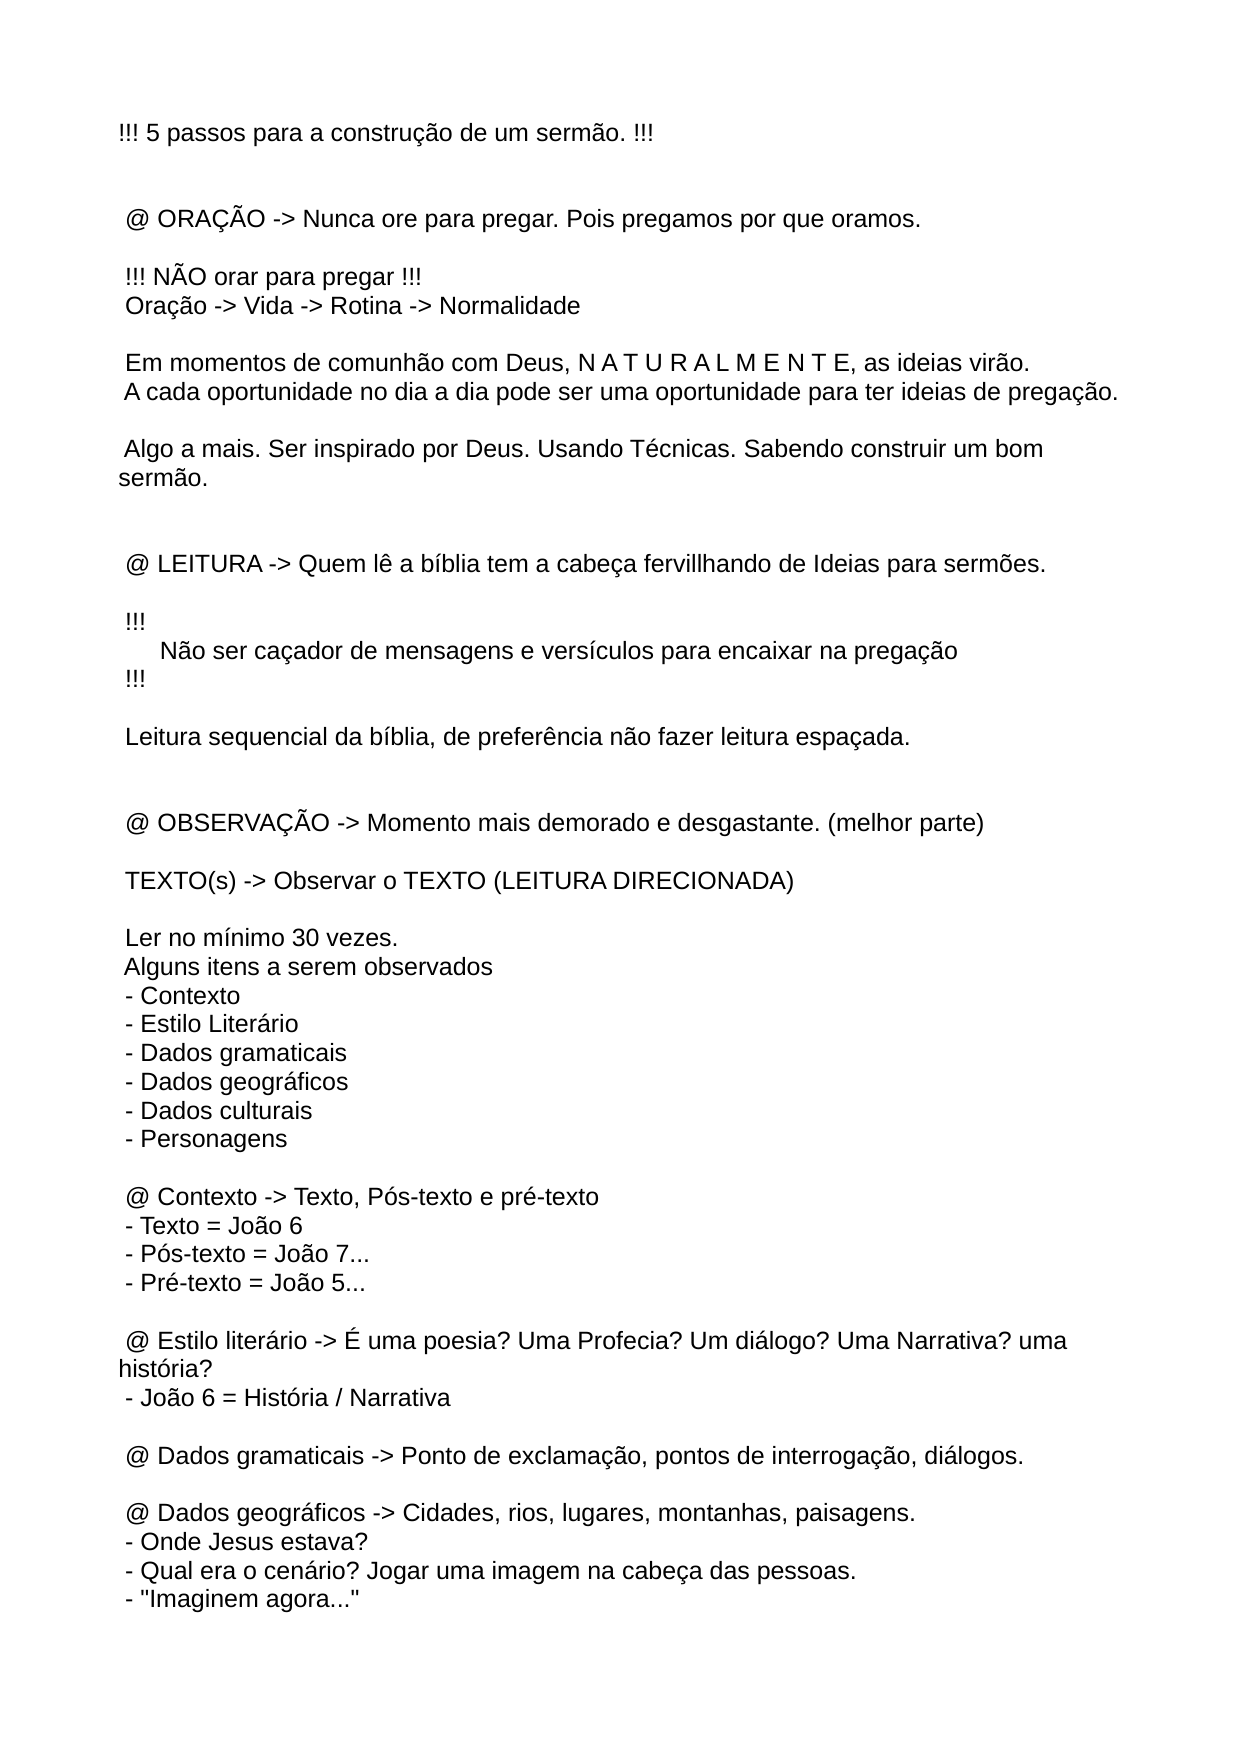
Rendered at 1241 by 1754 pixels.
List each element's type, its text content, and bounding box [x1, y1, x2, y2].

text - Pré-texto = João 5... [118, 1268, 1122, 1297]
text Em momentos de comunhão com Deus, N A T U R A L M E N T E, as ideias virão. [118, 348, 1122, 377]
text @ Dados gramaticais -> Ponto de exclamação, pontos de interrogação, diálogos. [118, 1441, 1122, 1469]
text - João 6 = História / Narrativa [118, 1383, 1122, 1412]
text @ LEITURA -> Quem lê a bíblia tem a cabeça fervillhando de Ideias para sermões. [118, 549, 1122, 578]
text - Pós-texto = João 7... [118, 1239, 1122, 1268]
text A cada oportunidade no dia a dia pode ser uma oportunidade para ter ideias de pregação. [118, 377, 1122, 406]
text Leitura sequencial da bíblia, de preferência não fazer leitura espaçada. [118, 722, 1122, 751]
text - "Imaginem agora..." [118, 1584, 1122, 1613]
text - Dados gramaticais [118, 1038, 1122, 1067]
text - Texto = João 6 [118, 1211, 1122, 1239]
text Ler no mínimo 30 vezes. [118, 923, 1122, 952]
text - Personagens [118, 1124, 1122, 1153]
text @ ORAÇÃO -> Nunca ore para pregar. Pois pregamos por que oramos. [118, 204, 1122, 233]
text !!! [118, 664, 1122, 693]
text Algo a mais. Ser inspirado por Deus. Usando Técnicas. Sabendo construir um bom sermão. [118, 434, 1122, 492]
text Não ser caçador de mensagens e versículos para encaixar na pregação [118, 636, 1122, 664]
text - Contexto [118, 981, 1122, 1009]
text - Dados geográficos [118, 1067, 1122, 1096]
text TEXTO(s) -> Observar o TEXTO (LEITURA DIRECIONADA) [118, 866, 1122, 894]
text - Onde Jesus estava? [118, 1527, 1122, 1556]
text Oração -> Vida -> Rotina -> Normalidade [118, 291, 1122, 319]
text Alguns itens a serem observados [118, 952, 1122, 981]
text @ OBSERVAÇÃO -> Momento mais demorado e desgastante. (melhor parte) [118, 808, 1122, 837]
text - Dados culturais [118, 1096, 1122, 1124]
text !!! 5 passos para a construção de um sermão. !!! [118, 118, 1122, 147]
text @ Estilo literário -> É uma poesia? Uma Profecia? Um diálogo? Uma Narrativa? uma história? [118, 1326, 1122, 1383]
text !!! NÃO orar para pregar !!! [118, 262, 1122, 291]
text - Qual era o cenário? Jogar uma imagem na cabeça das pessoas. [118, 1556, 1122, 1584]
text @ Dados geográficos -> Cidades, rios, lugares, montanhas, paisagens. [118, 1498, 1122, 1527]
text !!! [118, 607, 1122, 636]
text - Estilo Literário [118, 1009, 1122, 1038]
text @ Contexto -> Texto, Pós-texto e pré-texto [118, 1182, 1122, 1211]
